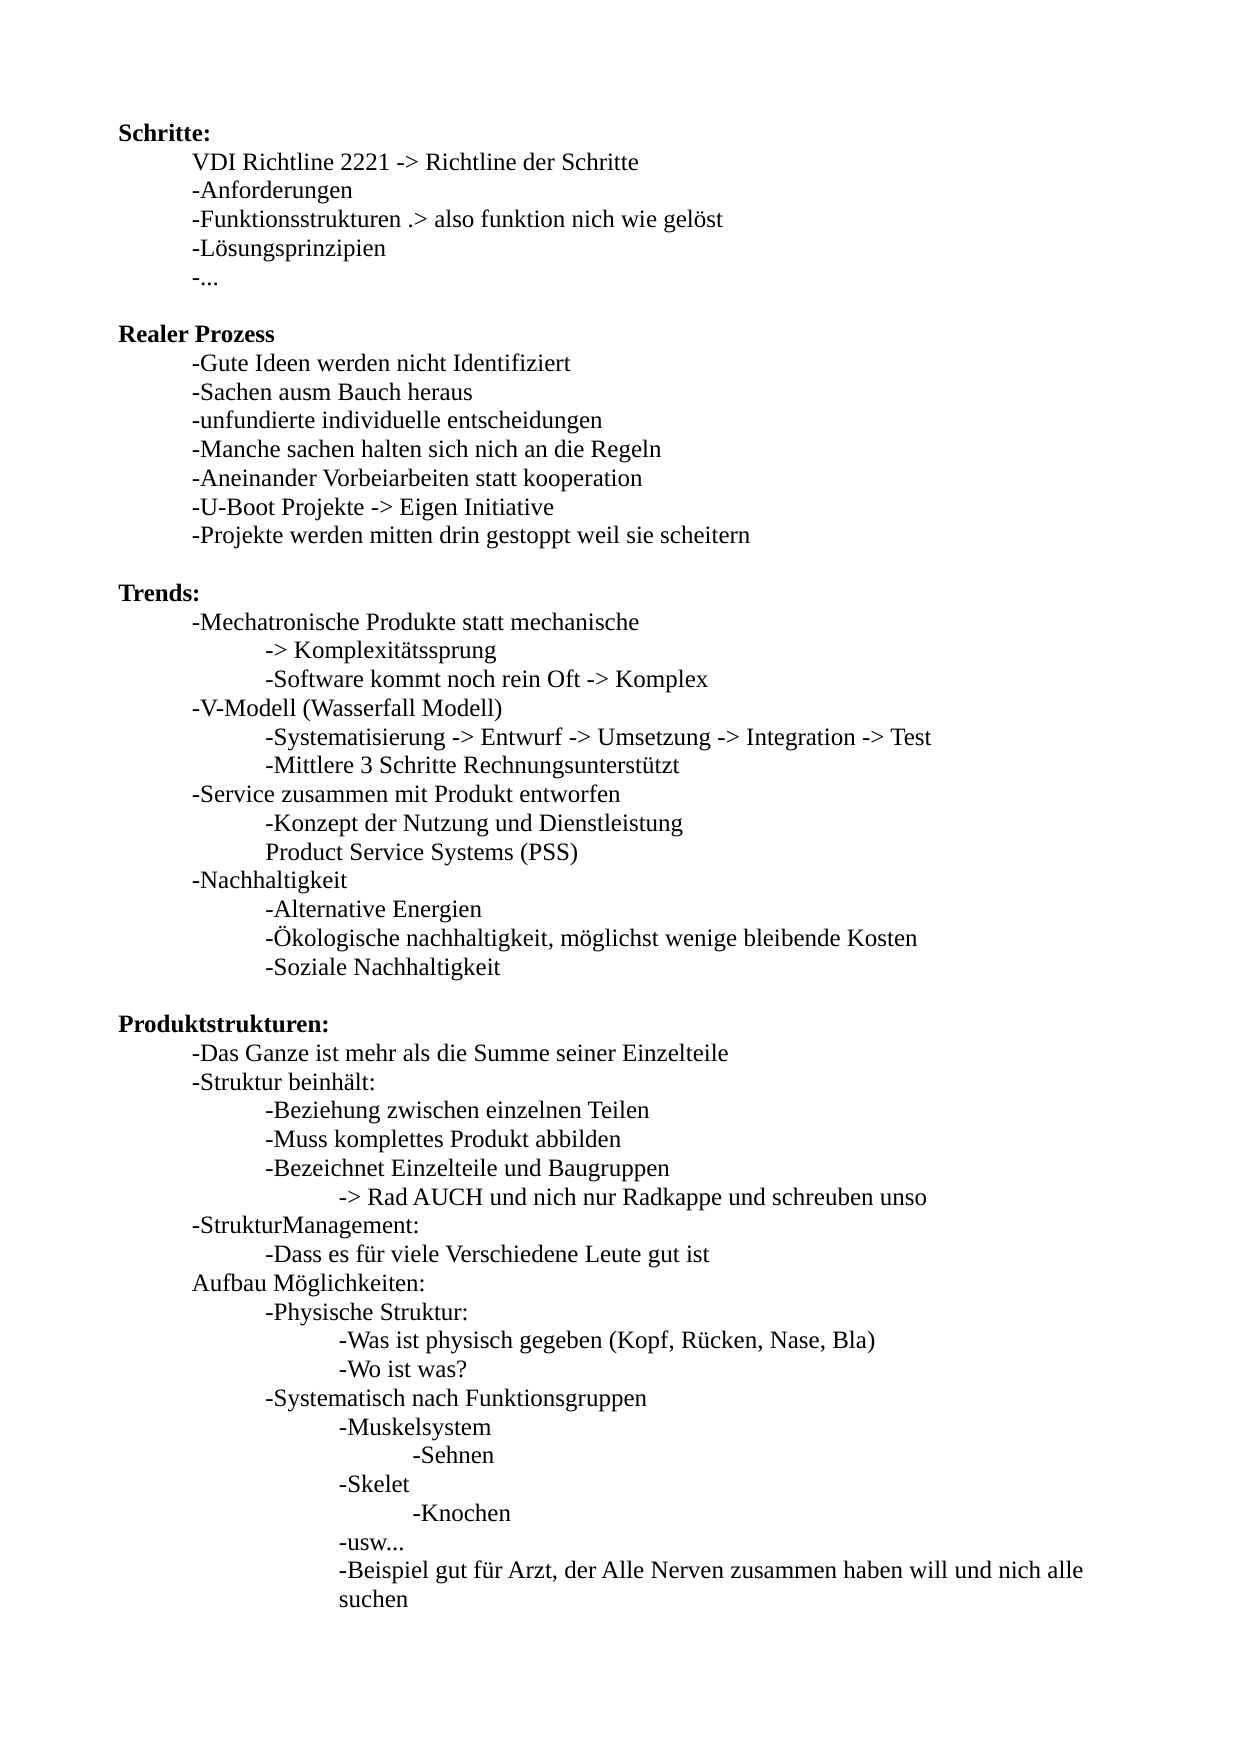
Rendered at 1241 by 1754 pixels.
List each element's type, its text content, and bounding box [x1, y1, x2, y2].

text -Funktionsstrukturen .> also funktion nich wie gelöst [118, 204, 1122, 233]
text -... [118, 262, 1122, 291]
text -Konzept der Nutzung und Dienstleistung [118, 808, 1122, 837]
text -Beispiel gut für Arzt, der Alle Nerven zusammen haben will und nich alle suchen [118, 1556, 1122, 1613]
text -Lösungsprinzipien [118, 233, 1122, 262]
text -Mittlere 3 Schritte Rechnungsunterstützt [118, 751, 1122, 779]
text -Struktur beinhält: [118, 1067, 1122, 1096]
text -Skelet [118, 1469, 1122, 1498]
text -Wo ist was? [118, 1354, 1122, 1383]
text -Service zusammen mit Produkt entworfen [118, 779, 1122, 808]
text -Manche sachen halten sich nich an die Regeln [118, 434, 1122, 463]
text -unfundierte individuelle entscheidungen [118, 406, 1122, 434]
text -Systematisch nach Funktionsgruppen [118, 1383, 1122, 1412]
text Product Service Systems (PSS) [118, 837, 1122, 866]
text -Aneinander Vorbeiarbeiten statt kooperation [118, 463, 1122, 492]
text Aufbau Möglichkeiten: [118, 1268, 1122, 1297]
text -Das Ganze ist mehr als die Summe seiner Einzelteile [118, 1038, 1122, 1067]
text -usw... [118, 1527, 1122, 1556]
text -U-Boot Projekte -> Eigen Initiative [118, 492, 1122, 521]
text -Bezeichnet Einzelteile und Baugruppen [118, 1153, 1122, 1182]
text -Ökologische nachhaltigkeit, möglichst wenige bleibende Kosten [118, 923, 1122, 952]
text -Alternative Energien [118, 894, 1122, 923]
text -Gute Ideen werden nicht Identifiziert [118, 348, 1122, 377]
text Produktstrukturen: [118, 1009, 1122, 1038]
text -StrukturManagement: [118, 1211, 1122, 1239]
text -Mechatronische Produkte statt mechanische [118, 607, 1122, 636]
text -Anforderungen [118, 176, 1122, 204]
text -Muss komplettes Produkt abbilden [118, 1124, 1122, 1153]
text -V-Modell (Wasserfall Modell) [118, 693, 1122, 722]
text -Soziale Nachhaltigkeit [118, 952, 1122, 981]
text -Dass es für viele Verschiedene Leute gut ist [118, 1239, 1122, 1268]
text VDI Richtline 2221 -> Richtline der Schritte [118, 147, 1122, 176]
text -> Komplexitätssprung [118, 636, 1122, 664]
text -Nachhaltigkeit [118, 866, 1122, 894]
text -Was ist physisch gegeben (Kopf, Rücken, Nase, Bla) [118, 1326, 1122, 1354]
text Schritte: [118, 118, 1122, 147]
text -Beziehung zwischen einzelnen Teilen [118, 1096, 1122, 1124]
text -Muskelsystem [118, 1412, 1122, 1441]
text -Sehnen [118, 1441, 1122, 1469]
text Realer Prozess [118, 319, 1122, 348]
text -Projekte werden mitten drin gestoppt weil sie scheitern [118, 521, 1122, 549]
text -Physische Struktur: [118, 1297, 1122, 1326]
text -Systematisierung -> Entwurf -> Umsetzung -> Integration -> Test [118, 722, 1122, 751]
text -> Rad AUCH und nich nur Radkappe und schreuben unso [118, 1182, 1122, 1211]
text -Sachen ausm Bauch heraus [118, 377, 1122, 406]
text Trends: [118, 578, 1122, 607]
text -Software kommt noch rein Oft -> Komplex [118, 664, 1122, 693]
text -Knochen [118, 1498, 1122, 1527]
